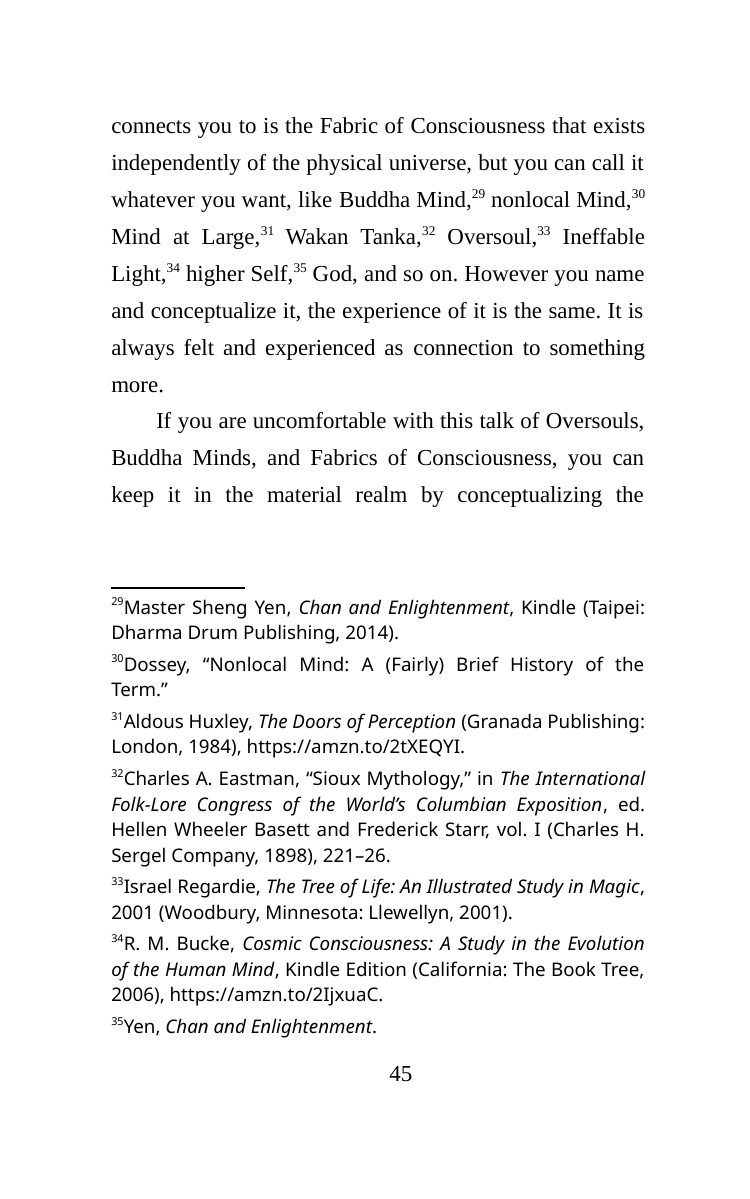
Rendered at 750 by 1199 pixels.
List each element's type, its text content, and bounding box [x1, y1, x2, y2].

text If you are uncomfortable with this talk of Oversouls, Buddha Minds, and Fabrics of Consciousness, you can keep it in the material realm by conceptualizing the [111, 407, 645, 508]
text connects you to is the Fabric of Consciousness that exists independently of the physical universe, but you can call it whatever you want, like Buddha Mind, nonlocal Mind, Mind at Large, Wakan Tanka, Oversoul, Ineffable Light, higher Self, God, and so on. However you name and conceptualize it, the experience of it is the same. It is always felt and experienced as connection to something more. [111, 112, 645, 397]
text Yen, Chan and Enlightenment. [111, 1013, 645, 1039]
text Israel Regardie, The Tree of Life: An Illustrated Study in Magic, 2001 (Woodbury, Minnesota: Llewellyn, 2001). [111, 873, 645, 924]
text Master Sheng Yen, Chan and Enlightenment, Kindle (Taipei: Dharma Drum Publishing, 2014). [111, 594, 645, 645]
text Charles A. Eastman, “Sioux Mythology,” in The International Folk-Lore Congress of the World’s Columbian Exposition, ed. Hellen Wheeler Basett and Frederick Starr, vol. I (Charles H. Sergel Company, 1898), 221–26. [111, 765, 645, 867]
text Aldous Huxley, The Doors of Perception (Granada Publishing: London, 1984), https://amzn.to/2tXEQYI. [111, 708, 645, 759]
text Dossey, “Nonlocal Mind: A (Fairly) Brief History of the Term.” [111, 651, 645, 702]
text R. M. Bucke, Cosmic Consciousness: A Study in the Evolution of the Human Mind, Kindle Edition (California: The Book Tree, 2006), https://amzn.to/2IjxuaC. [111, 931, 645, 1007]
